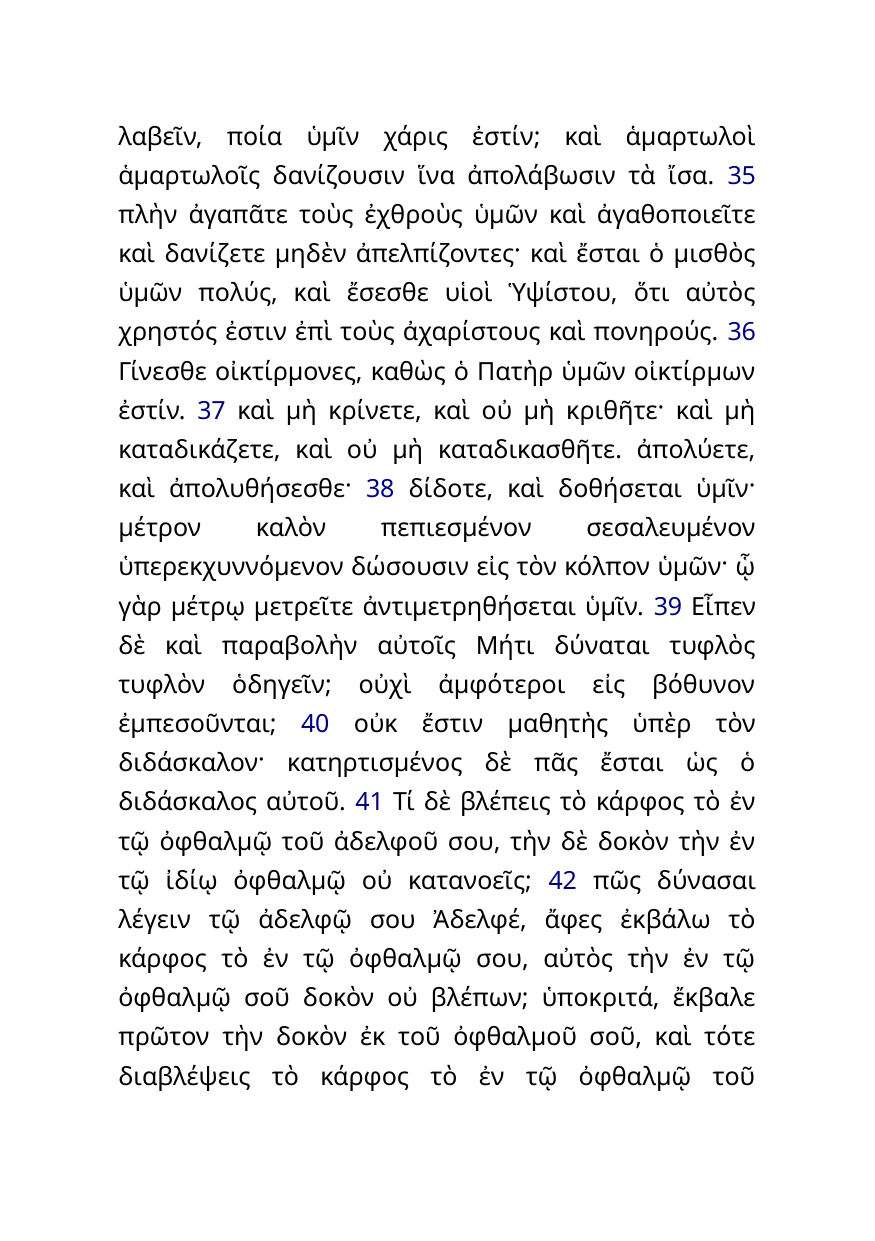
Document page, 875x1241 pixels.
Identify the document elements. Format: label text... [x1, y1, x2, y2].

text λαβεῖν, ποία ὑμῖν χάρις ἐστίν; καὶ ἁμαρτωλοὶ ἁμαρτωλοῖς δανίζουσιν ἵνα ἀπολάβωσιν τὰ ἴσα. 35 πλὴν ἀγαπᾶτε τοὺς ἐχθροὺς ὑμῶν καὶ ἀγαθοποιεῖτε καὶ δανίζετε μηδὲν ἀπελπίζοντες· καὶ ἔσται ὁ μισθὸς ὑμῶν πολύς, καὶ ἔσεσθε υἱοὶ Ὑψίστου, ὅτι αὐτὸς χρηστός ἐστιν ἐπὶ τοὺς ἀχαρίστους καὶ πονηρούς. 36 Γίνεσθε οἰκτίρμονες, καθὼς ὁ Πατὴρ ὑμῶν οἰκτίρμων ἐστίν. 37 καὶ μὴ κρίνετε, καὶ οὐ μὴ κριθῆτε· καὶ μὴ καταδικάζετε, καὶ οὐ μὴ καταδικασθῆτε. ἀπολύετε, καὶ ἀπολυθήσεσθε· 38 δίδοτε, καὶ δοθήσεται ὑμῖν· μέτρον καλὸν πεπιεσμένον σεσαλευμένον ὑπερεκχυννόμενον δώσουσιν εἰς τὸν κόλπον ὑμῶν· ᾧ γὰρ μέτρῳ μετρεῖτε ἀντιμετρηθήσεται ὑμῖν. 39 Εἶπεν δὲ καὶ παραβολὴν αὐτοῖς Μήτι δύναται τυφλὸς τυφλὸν ὁδηγεῖν; οὐχὶ ἀμφότεροι εἰς βόθυνον ἐμπεσοῦνται; 40 οὐκ ἔστιν μαθητὴς ὑπὲρ τὸν διδάσκαλον· κατηρτισμένος δὲ πᾶς ἔσται ὡς ὁ διδάσκαλος αὐτοῦ. 41 Τί δὲ βλέπεις τὸ κάρφος τὸ ἐν τῷ ὀφθαλμῷ τοῦ ἀδελφοῦ σου, τὴν δὲ δοκὸν τὴν ἐν τῷ ἰδίῳ ὀφθαλμῷ οὐ κατανοεῖς; 42 πῶς δύνασαι λέγειν τῷ ἀδελφῷ σου Ἀδελφέ, ἄφες ἐκβάλω τὸ κάρφος τὸ ἐν τῷ ὀφθαλμῷ σου, αὐτὸς τὴν ἐν τῷ ὀφθαλμῷ σοῦ δοκὸν οὐ βλέπων; ὑποκριτά, ἔκβαλε πρῶτον τὴν δοκὸν ἐκ τοῦ ὀφθαλμοῦ σοῦ, καὶ τότε διαβλέψεις τὸ κάρφος τὸ ἐν τῷ ὀφθαλμῷ τοῦ [118, 118, 756, 1092]
